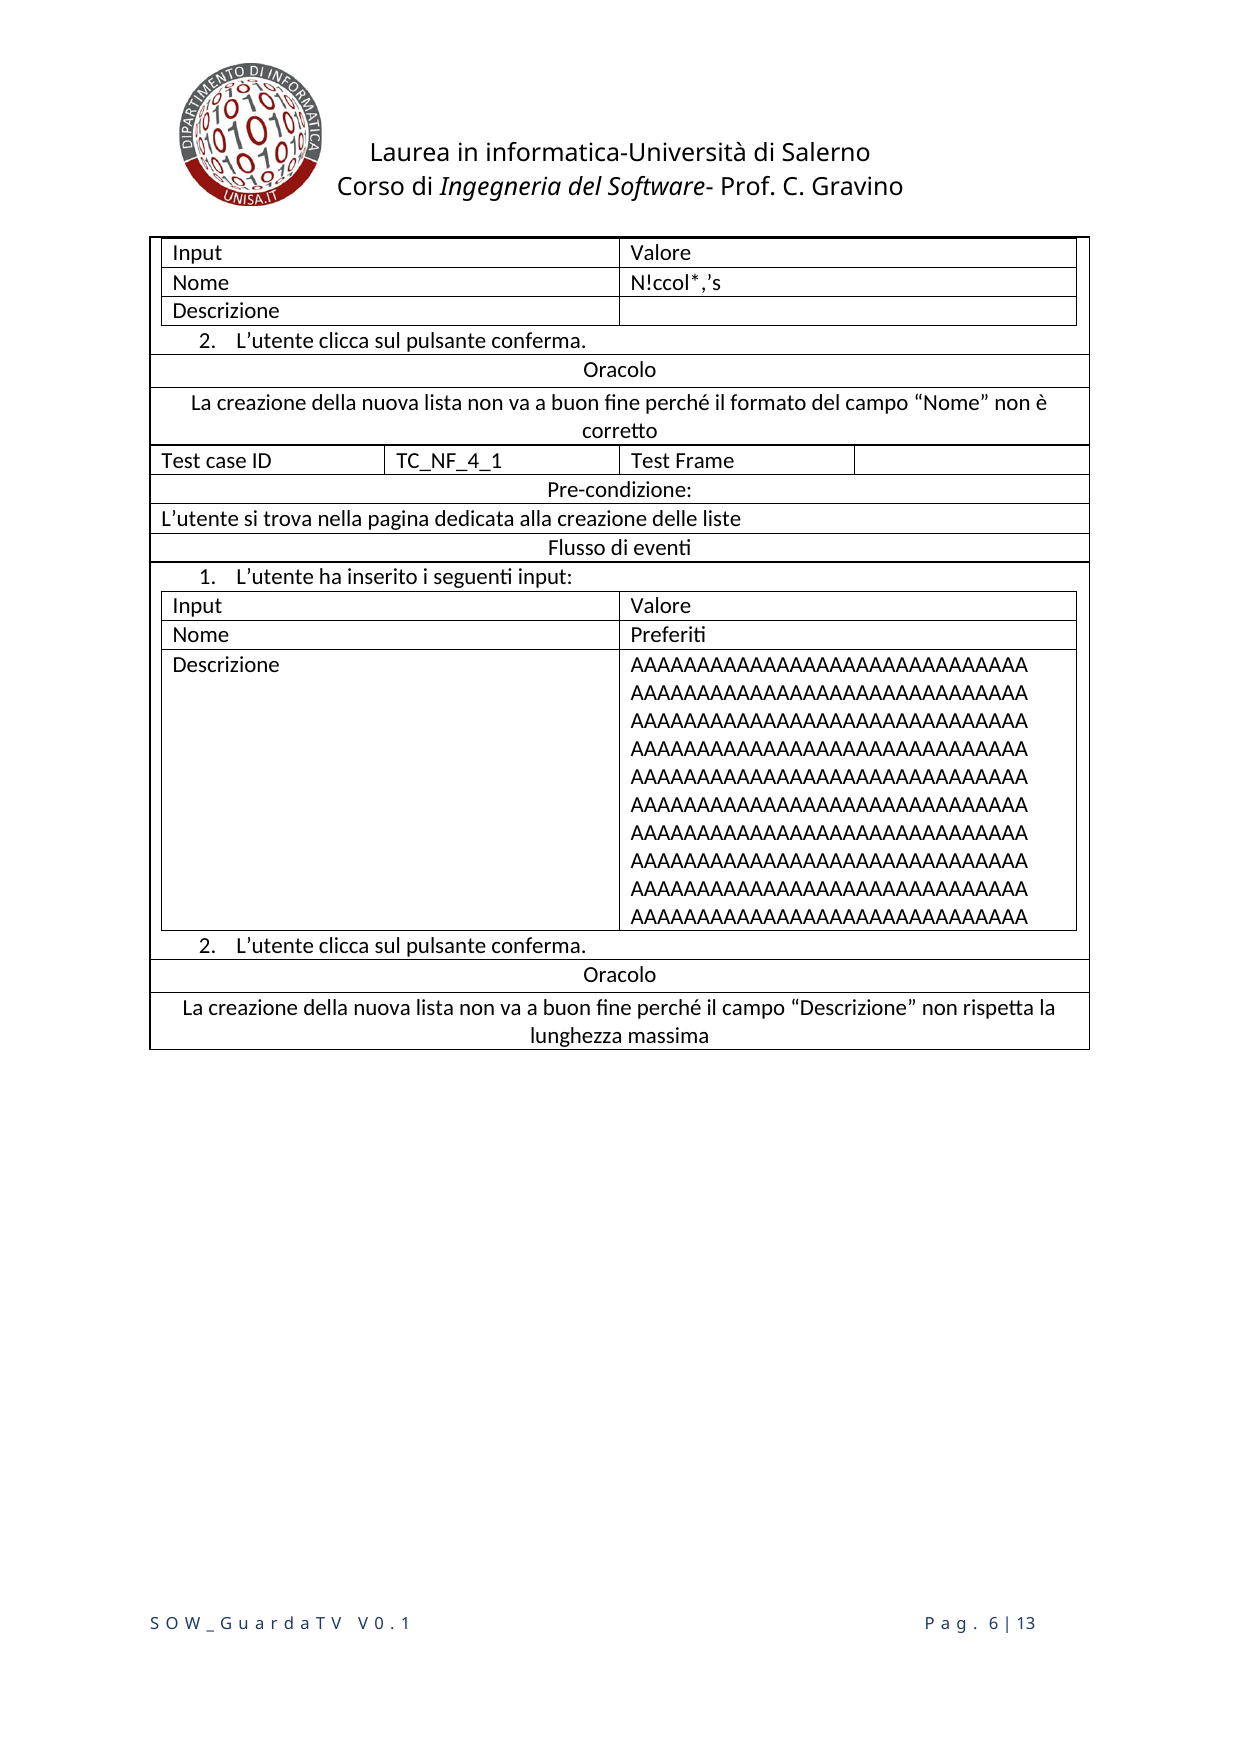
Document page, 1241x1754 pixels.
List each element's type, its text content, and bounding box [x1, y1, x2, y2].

table_cell L’utente ha inserito i seguenti input: L’utente clicca sul pulsante conferma. [151, 563, 1089, 959]
table_cell [620, 297, 1076, 325]
table_header Input [162, 592, 619, 619]
table_header Valore [620, 239, 1076, 267]
table_cell La creazione della nuova lista non va a buon fine perché il campo “Descrizione” non rispetta la lunghezza massima [151, 993, 1089, 1049]
table_header Test case ID [151, 446, 384, 474]
table_cell La creazione della nuova lista non va a buon fine perché il formato del campo “Nome” non è corretto [151, 388, 1089, 444]
table_cell L’utente si trova nella pagina dedicata alla creazione delle liste [151, 504, 1089, 532]
table_cell Preferiti [620, 621, 1076, 649]
table_header TC_NF_4_1 [385, 446, 619, 474]
table_header [855, 446, 1089, 474]
table_header Input [162, 239, 619, 267]
table_cell Descrizione [162, 650, 619, 930]
table_cell AAAAAAAAAAAAAAAAAAAAAAAAAAAAAA AAAAAAAAAAAAAAAAAAAAAAAAAAAAAA AAAAAAAAAAAAAAAAAAAAAAAAAAAAAA AAAAAAAAAAAAAAAAAAAAAAAAAAAAAA AAAAAAAAAAAAAAAAAAAAAAAAAAAAAA AAAAAAAAAAAAAAAAAAAAAAAAAAAAAA AAAAAAAAAAAAAAAAAAAAAAAAAAAAAA AAAAAAAAAAAAAAAAAAAAAAAAAAAAAA AAAAAAAAAAAAAAAAAAAAAAAAAAAAAA AAAAAAAAAAAAAAAAAAAAAAAAAAAAAA [620, 650, 1076, 930]
table_cell N!ccol*,’s [620, 268, 1076, 296]
table_cell Oracolo [151, 355, 1089, 387]
table_cell Nome [162, 621, 619, 649]
table_cell Oracolo [151, 960, 1089, 992]
table_header Valore [620, 592, 1076, 619]
table_cell Flusso di eventi [151, 534, 1089, 561]
table_header Test Frame [620, 446, 854, 474]
table_cell Descrizione [162, 297, 619, 325]
table_cell L’utente ha inserito i seguenti input: L’utente clicca sul pulsante conferma. [151, 238, 1089, 354]
table_cell Nome [162, 268, 619, 296]
table_cell Pre-condizione: [151, 475, 1089, 503]
